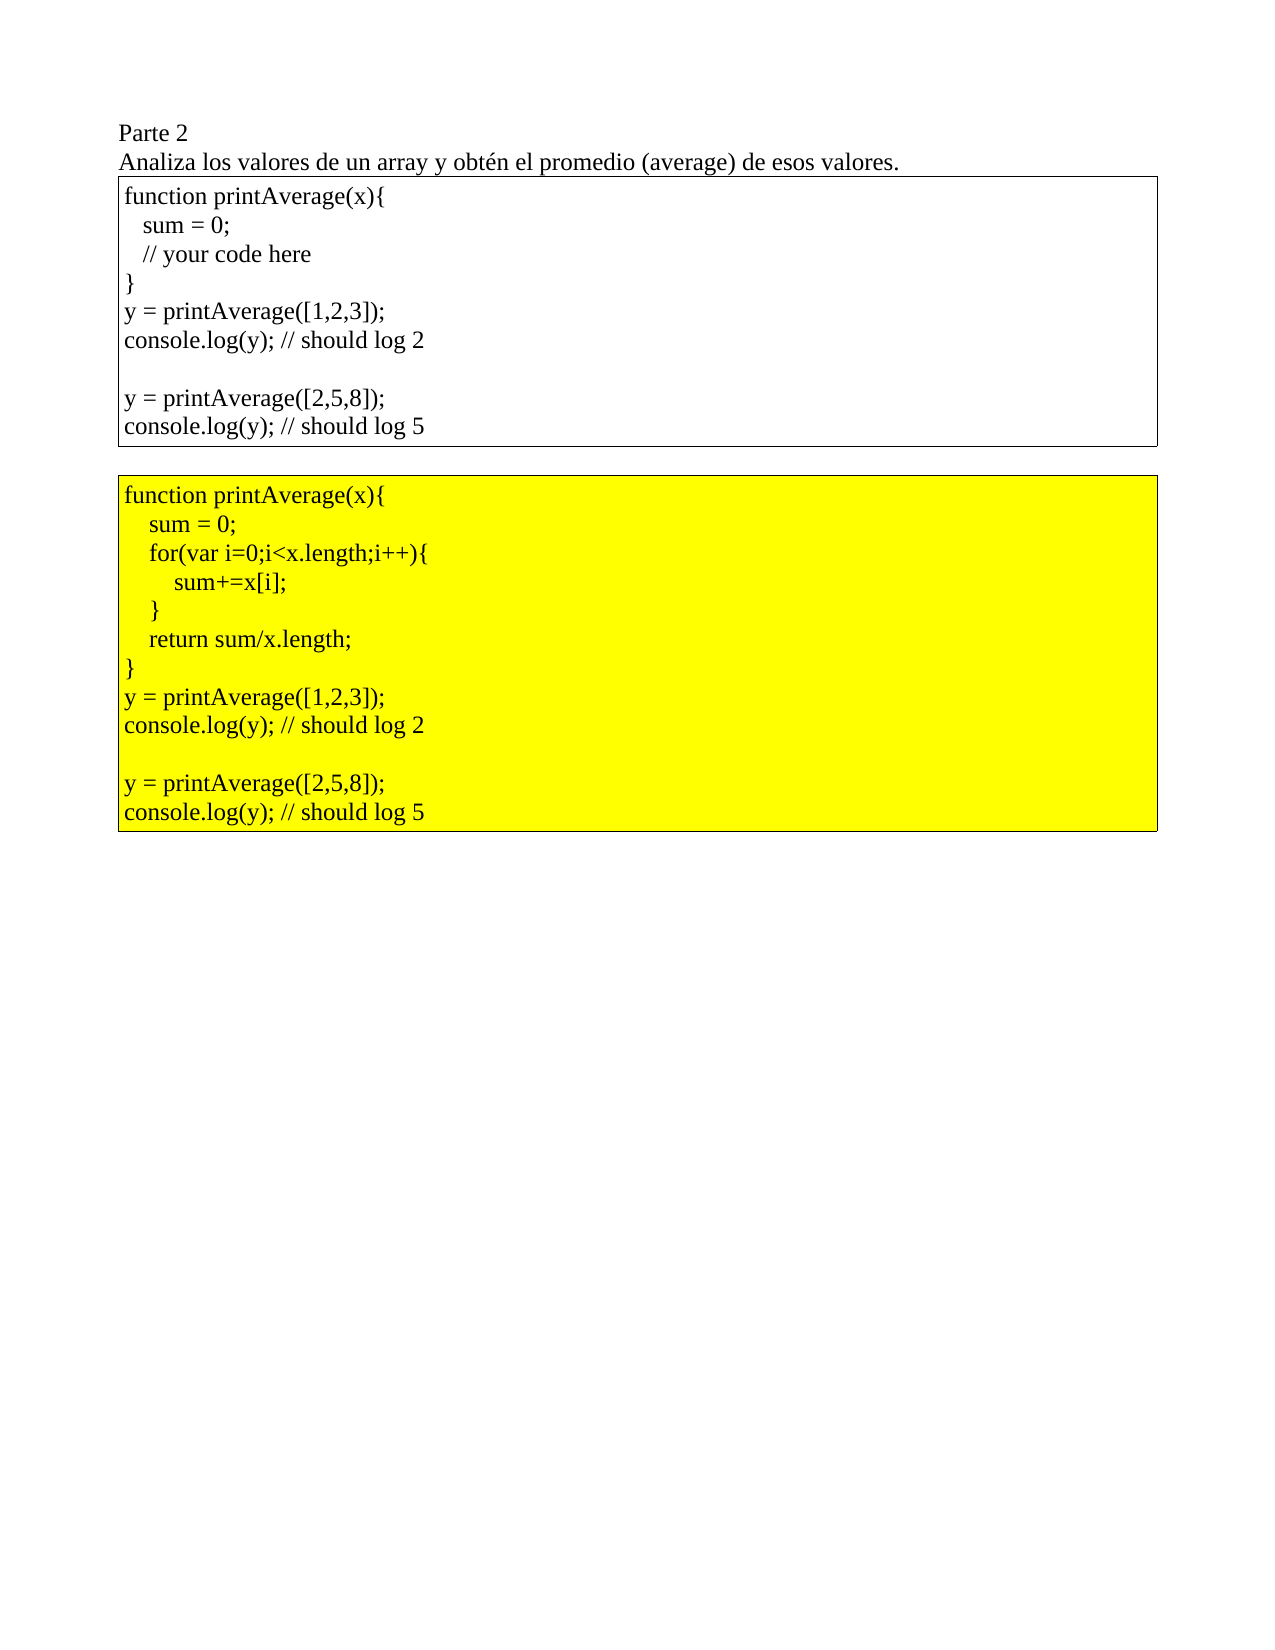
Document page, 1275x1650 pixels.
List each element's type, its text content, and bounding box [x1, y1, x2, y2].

text Analiza los valores de un array y obtén el promedio (average) de esos valores. [118, 147, 1157, 176]
text Parte 2 [118, 118, 1157, 147]
table_header function printAverage(x){ sum = 0; for(var i=0;i<x.length;i++){ sum+=x[i]; } return sum/x.length; } y = printAverage([1,2,3]); console.log(y); // should log 2 y = printAverage([2,5,8]); console.log(y); // should log 5 [119, 476, 1157, 831]
table_header function printAverage(x){ sum = 0; // your code here } y = printAverage([1,2,3]); console.log(y); // should log 2 y = printAverage([2,5,8]); console.log(y); // should log 5 [119, 177, 1157, 446]
